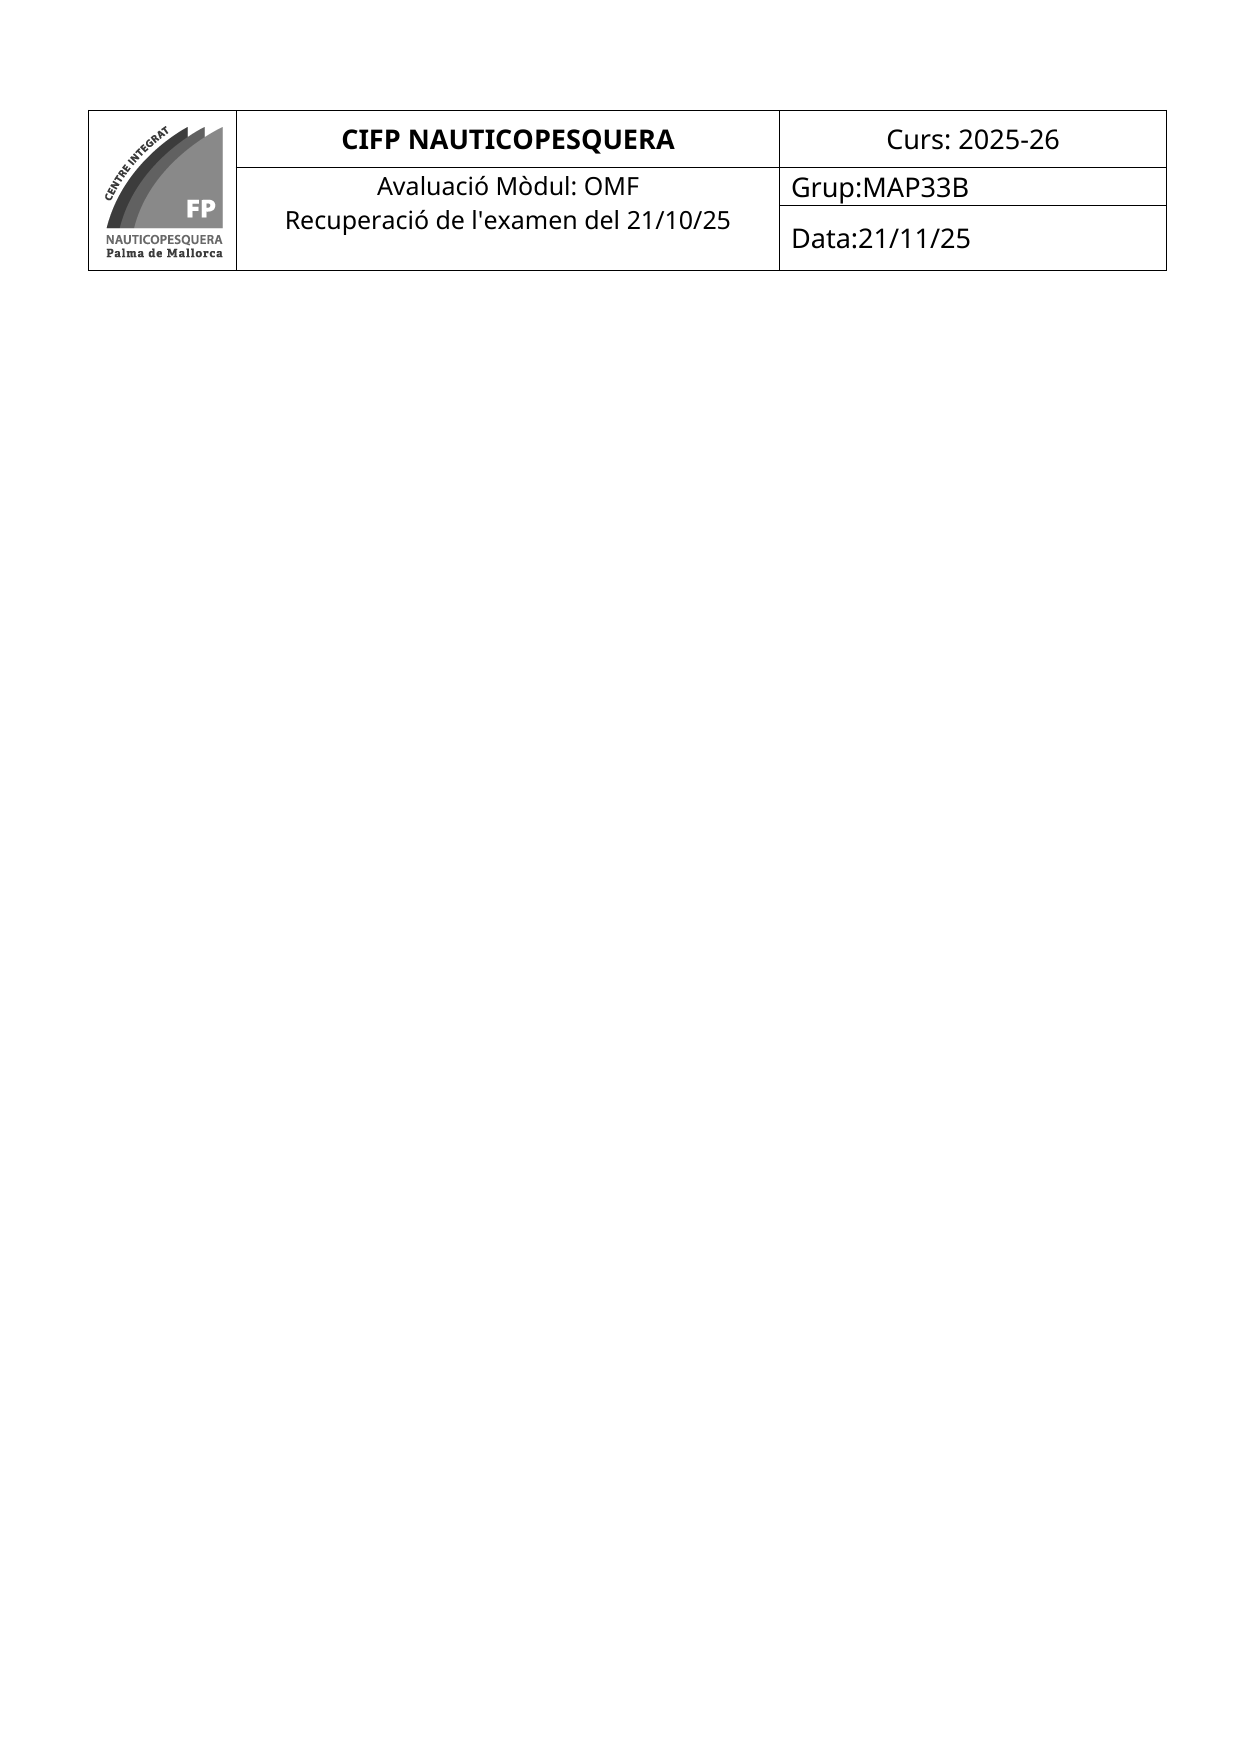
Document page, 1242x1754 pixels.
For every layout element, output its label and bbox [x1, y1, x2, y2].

picture [100, 116, 229, 265]
